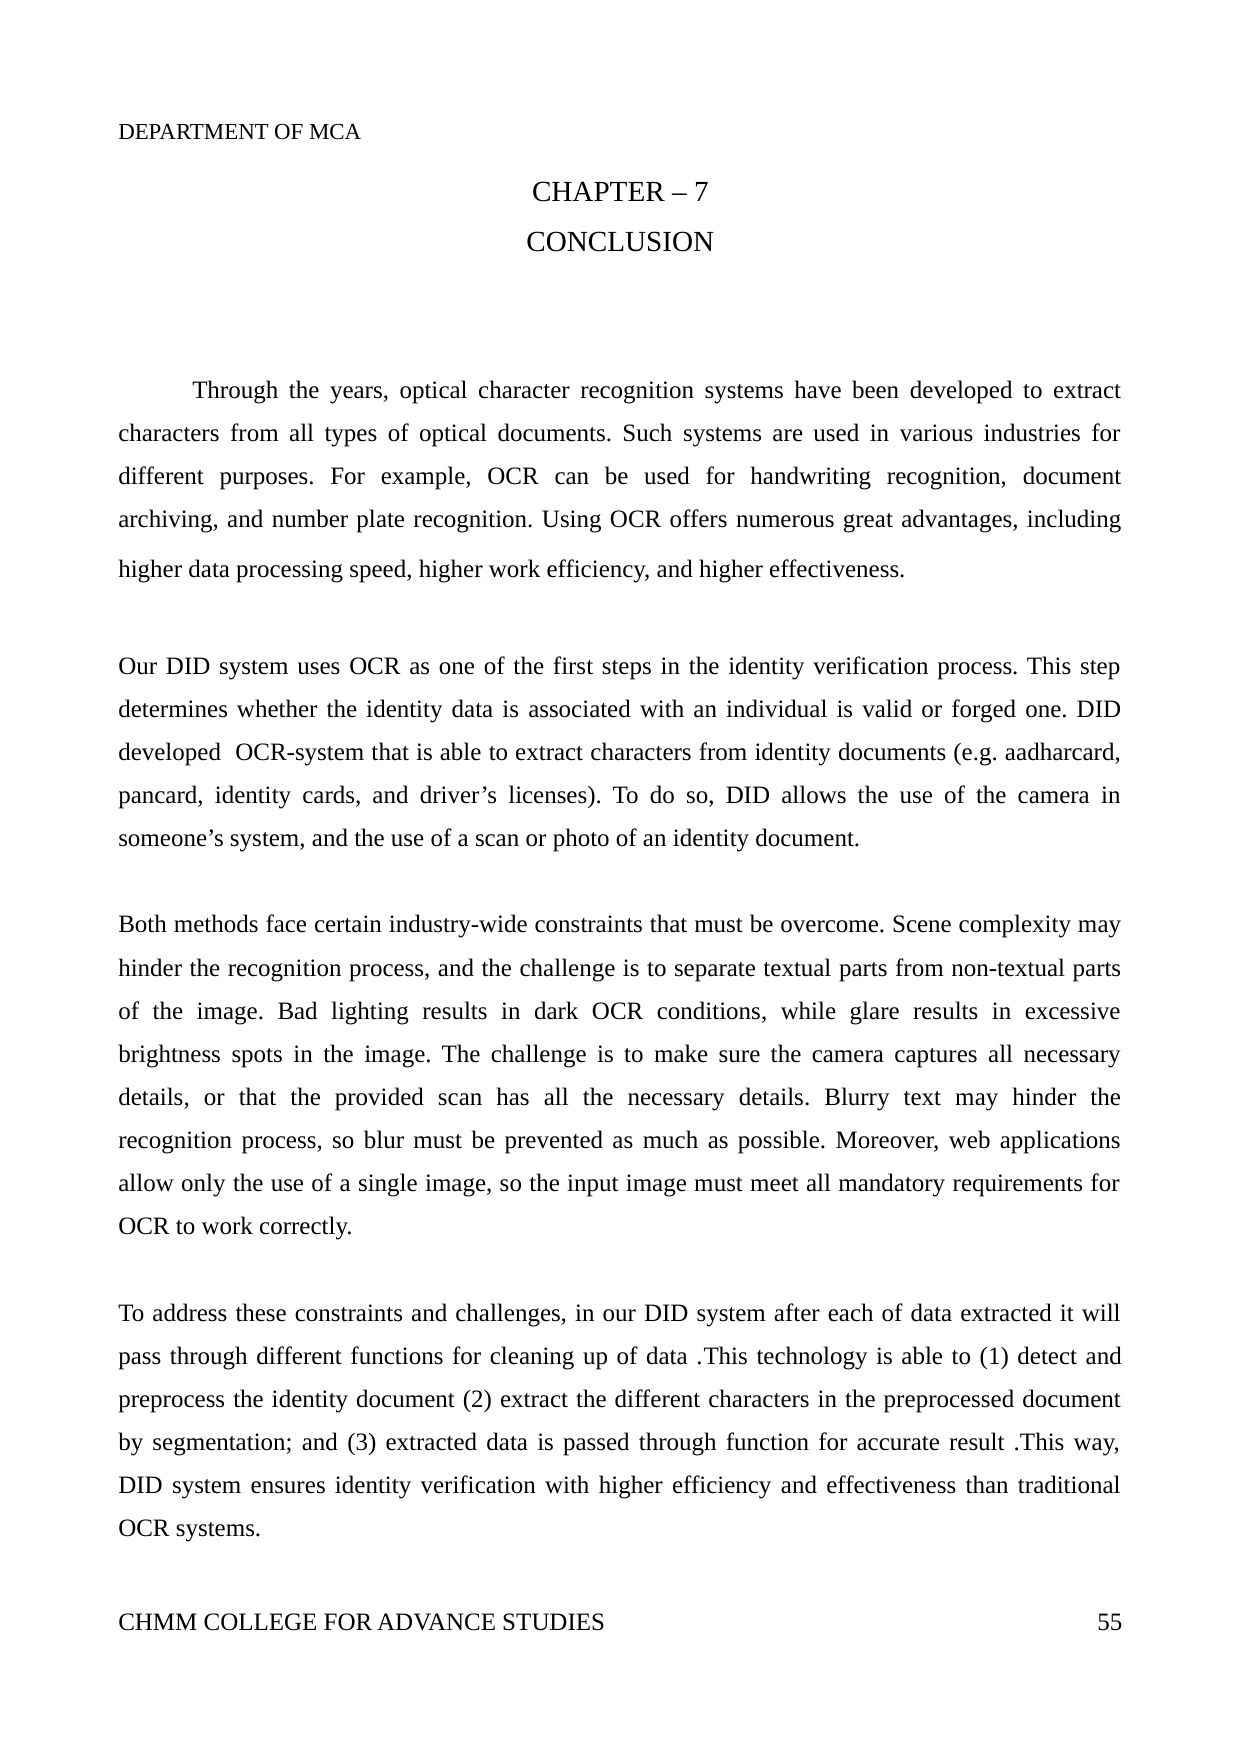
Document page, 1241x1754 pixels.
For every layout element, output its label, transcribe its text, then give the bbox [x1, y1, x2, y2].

text To address these constraints and challenges, in our DID system after each of data extracted it will pass through different functions for cleaning up of data .This technology is able to (1) detect and preprocess the identity document (2) extract the different characters in the preprocessed document by segmentation; and (3) extracted data is passed through function for accurate result .This way, DID system ensures identity verification with higher efficiency and effectiveness than traditional OCR systems. [118, 1298, 1122, 1542]
text Our DID system uses OCR as one of the first steps in the identity verification process. This step determines whether the identity data is associated with an individual is valid or forged one. DID developed OCR-system that is able to extract characters from identity documents (e.g. aadharcard, pancard, identity cards, and driver’s licenses). To do so, DID allows the use of the camera in someone’s system, and the use of a scan or photo of an identity document. [118, 651, 1122, 852]
text CHAPTER – 7 [118, 174, 1122, 207]
text Both methods face certain industry-wide constraints that must be overcome. Scene complexity may hinder the recognition process, and the challenge is to separate textual parts from non-textual parts of the image. Bad lighting results in dark OCR conditions, while glare results in excessive brightness spots in the image. The challenge is to make sure the camera captures all necessary details, or that the provided scan has all the necessary details. Blurry text may hinder the recognition process, so blur must be prevented as much as possible. Moreover, web applications allow only the use of a single image, so the input image must meet all mandatory requirements for OCR to work correctly. [118, 909, 1122, 1240]
text CONCLUSION [118, 224, 1122, 258]
text Through the years, optical character recognition systems have been developed to extract characters from all types of optical documents. Such systems are used in various industries for different purposes. For example, OCR can be used for handwriting recognition, document archiving, and number plate recognition. Using OCR offers numerous great advantages, including higher data processing speed, higher work efficiency, and higher effectiveness. [118, 375, 1122, 584]
